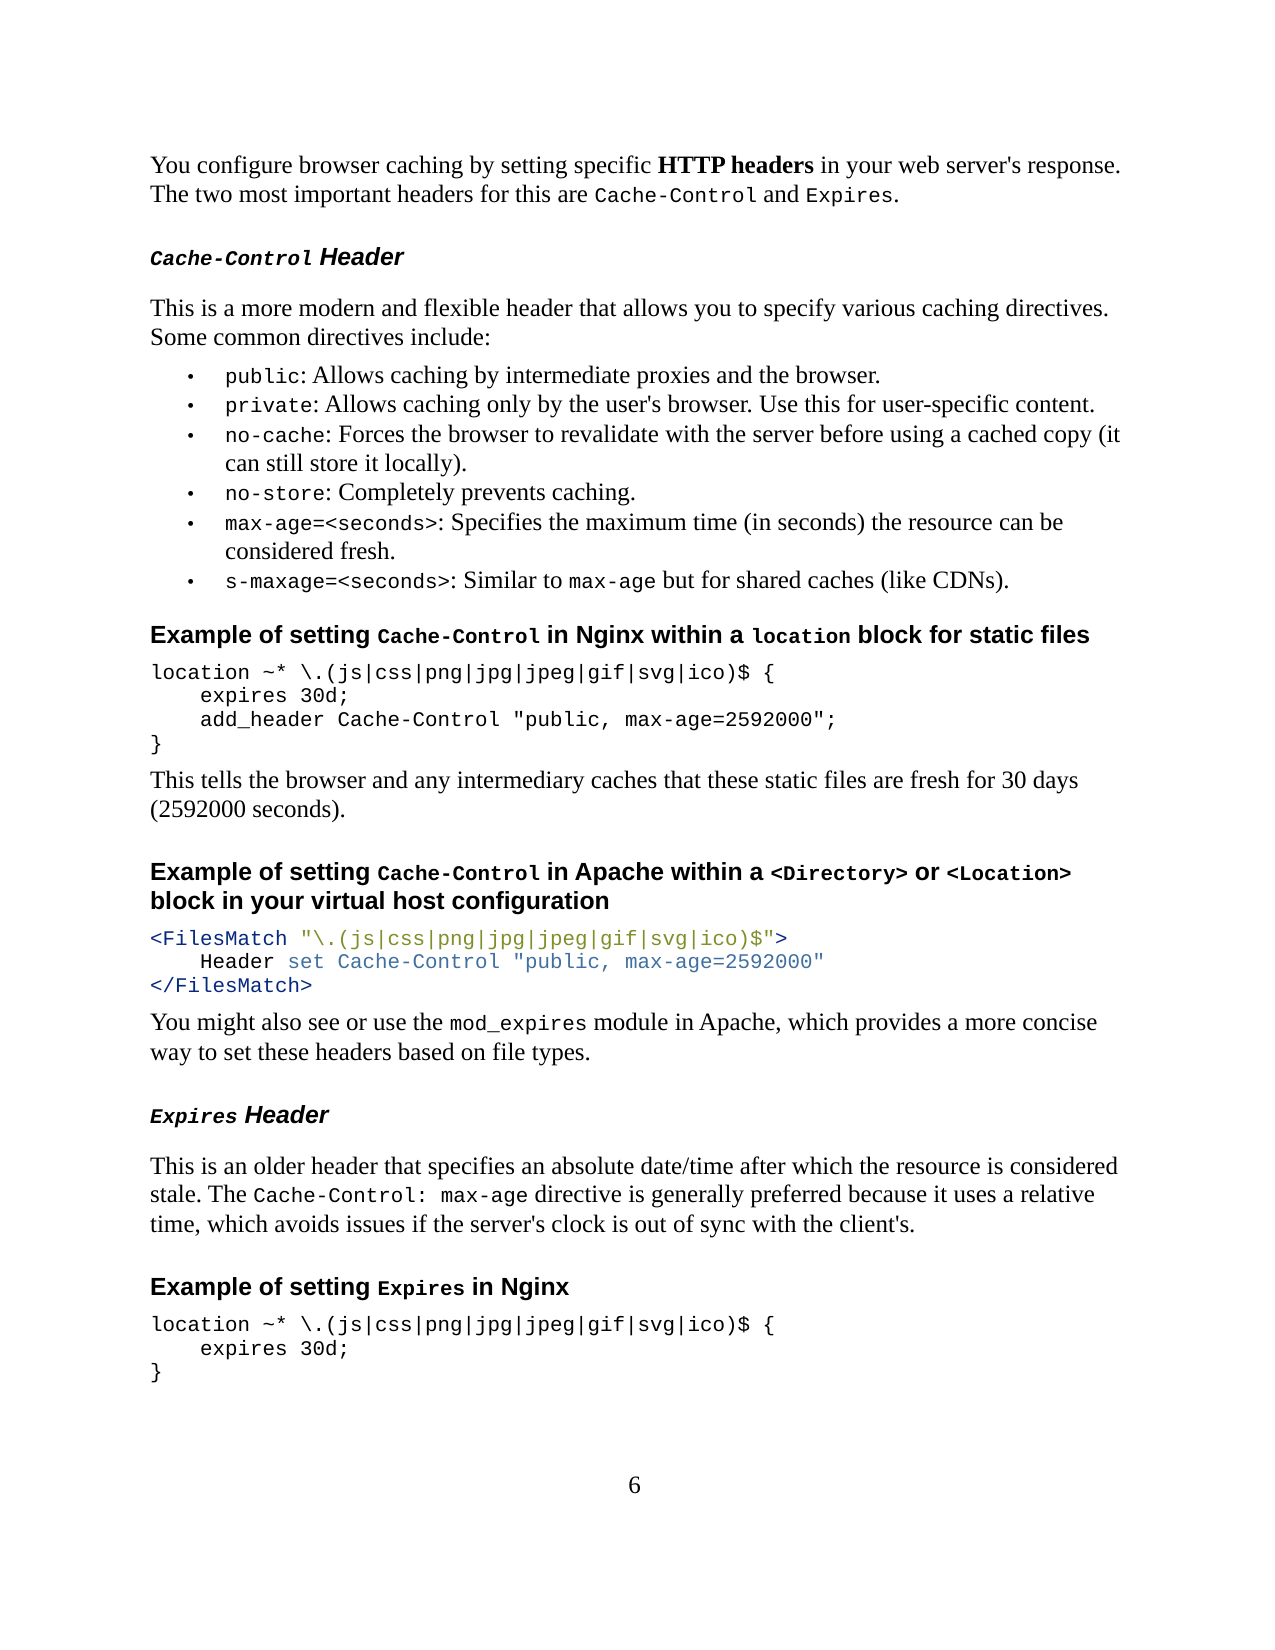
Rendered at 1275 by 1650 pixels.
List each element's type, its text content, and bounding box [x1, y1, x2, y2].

text location ~* \.(js|css|png|jpg|jpeg|gif|svg|ico)$ { [150, 662, 1125, 686]
text expires 30d; [150, 1337, 1125, 1361]
subtitle Example of setting Cache-Control in Nginx within a location block for static files [150, 620, 1125, 649]
list public: Allows caching by intermediate proxies and the browser. [187, 360, 1125, 389]
text Header set Cache-Control "public, max-age=2592000" [150, 951, 1125, 975]
list no-store: Completely prevents caching. [187, 477, 1125, 507]
text This is a more modern and flexible header that allows you to specify various caching directives. Some common directives include: [150, 293, 1125, 351]
text <FilesMatch "\.(js|css|png|jpg|jpeg|gif|svg|ico)$"> [150, 927, 1125, 951]
text This tells the browser and any intermediary caches that these static files are fresh for 30 days (2592000 seconds). [150, 765, 1125, 823]
list private: Allows caching only by the user's browser. Use this for user-specific content. [187, 389, 1125, 419]
text expires 30d; [150, 686, 1125, 709]
text } [150, 1361, 1125, 1385]
text You configure browser caching by setting specific HTTP headers in your web server's response. The two most important headers for this are Cache-Control and Expires. [150, 150, 1125, 208]
subtitle Example of setting Expires in Nginx [150, 1272, 1125, 1301]
text This is an older header that specifies an absolute date/time after which the resource is considered stale. The Cache-Control: max-age directive is generally preferred because it uses a relative time, which avoids issues if the server's clock is out of sync with the client's. [150, 1151, 1125, 1238]
list max-age=<seconds>: Specifies the maximum time (in seconds) the resource can be considered fresh. [187, 507, 1125, 565]
text You might also see or use the mod_expires module in Apache, which provides a more concise way to set these headers based on file types. [150, 1007, 1125, 1066]
subtitle Expires Header [150, 1100, 1125, 1129]
subtitle Cache-Control Header [150, 242, 1125, 272]
text location ~* \.(js|css|png|jpg|jpeg|gif|svg|ico)$ { [150, 1314, 1125, 1337]
subtitle Example of setting Cache-Control in Apache within a <Directory> or <Location> block in your virtual host configuration [150, 857, 1125, 915]
text add_header Cache-Control "public, max-age=2592000"; [150, 709, 1125, 733]
list no-cache: Forces the browser to revalidate with the server before using a cached copy (it can still store it locally). [187, 419, 1125, 477]
list s-maxage=<seconds>: Similar to max-age but for shared caches (like CDNs). [187, 565, 1125, 595]
text } [150, 733, 1125, 756]
text </FilesMatch> [150, 975, 1125, 998]
